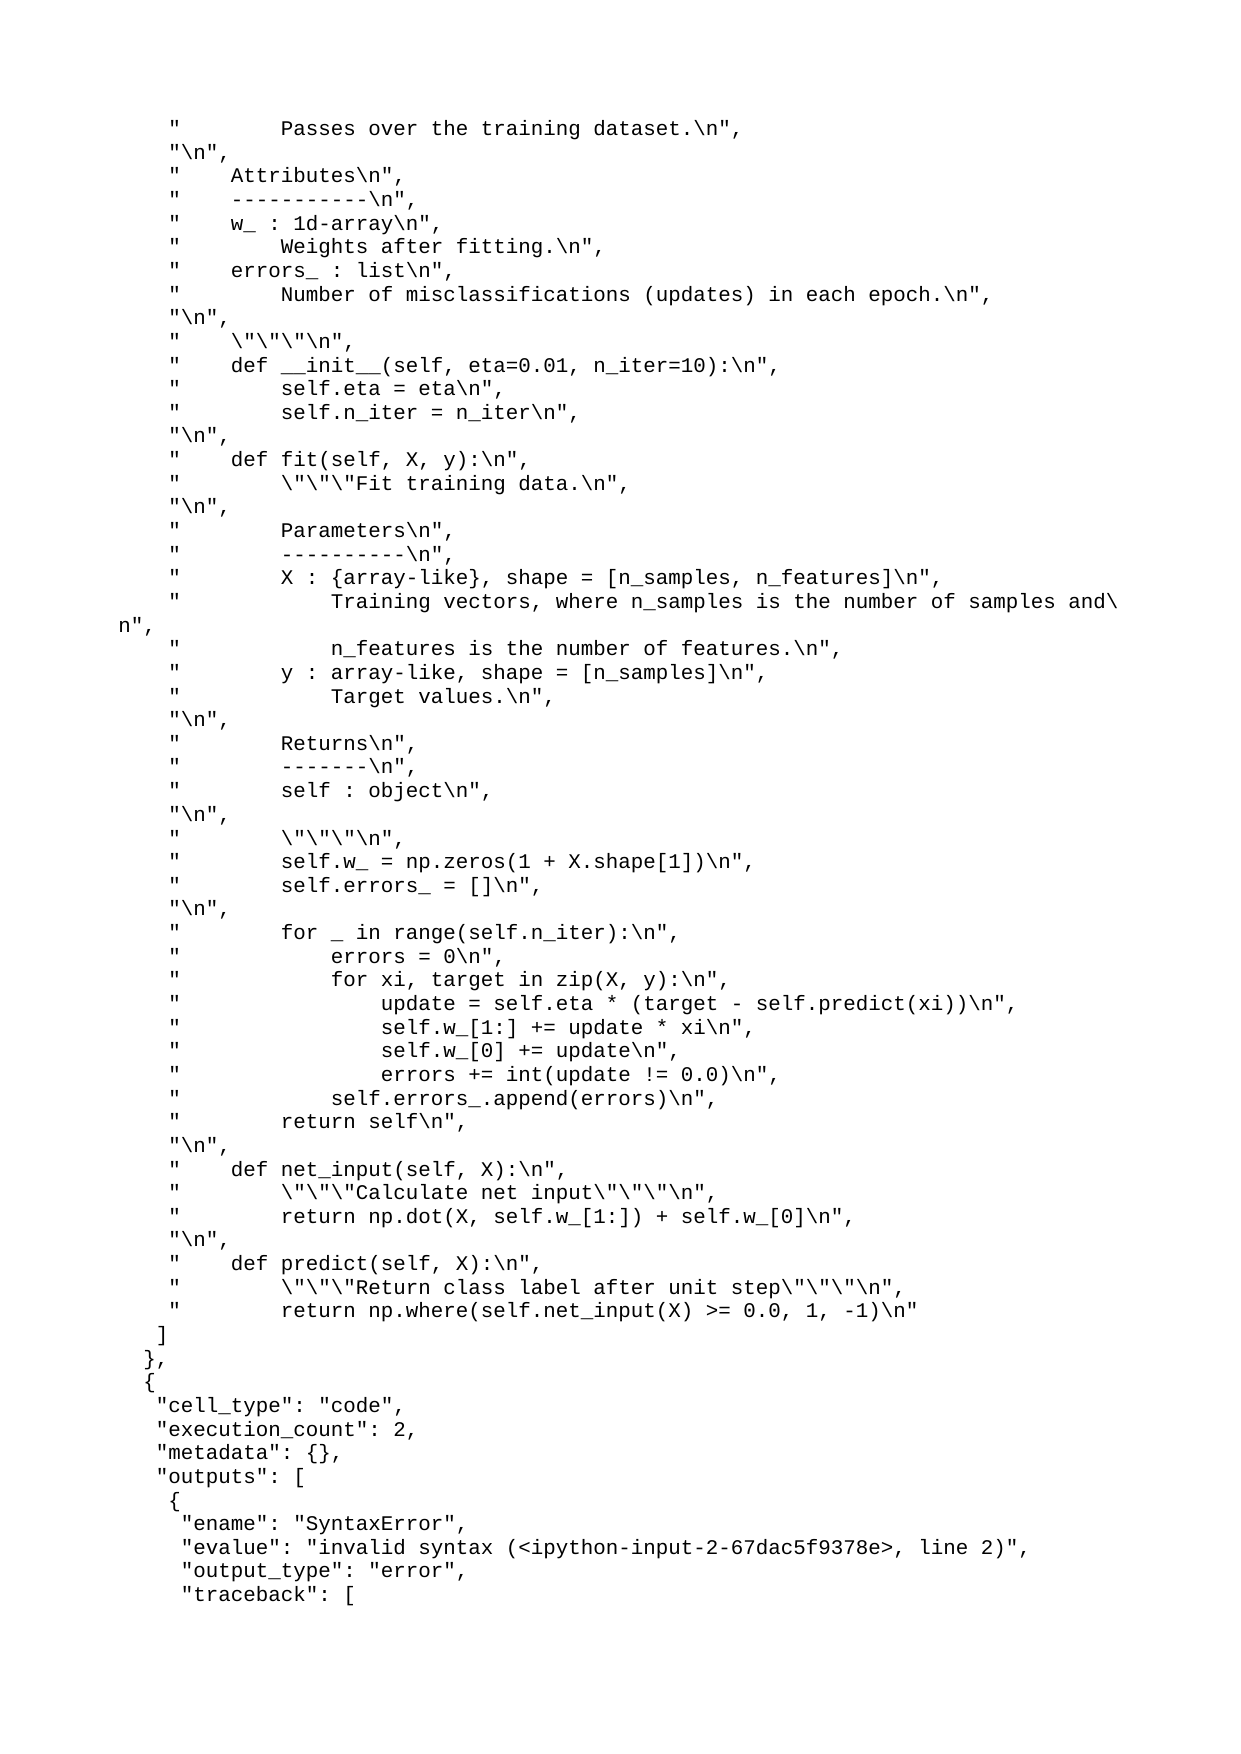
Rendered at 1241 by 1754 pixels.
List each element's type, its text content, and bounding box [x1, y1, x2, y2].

text " update = self.eta * (target - self.predict(xi))\n", [118, 993, 1122, 1017]
text "\n", [118, 804, 1122, 827]
text "output_type": "error", [118, 1561, 1122, 1584]
text "evalue": "invalid syntax (<ipython-input-2-67dac5f9378e>, line 2)", [118, 1537, 1122, 1561]
text "traceback": [ [118, 1584, 1122, 1608]
text "execution_count": 2, [118, 1419, 1122, 1442]
text " Weights after fitting.\n", [118, 236, 1122, 260]
text " Passes over the training dataset.\n", [118, 118, 1122, 142]
text " w_ : 1d-array\n", [118, 213, 1122, 236]
text " self.eta = eta\n", [118, 378, 1122, 402]
text " ----------\n", [118, 544, 1122, 567]
text "outputs": [ [118, 1466, 1122, 1489]
text " y : array-like, shape = [n_samples]\n", [118, 662, 1122, 686]
text { [118, 1489, 1122, 1513]
text " self.errors_ = []\n", [118, 875, 1122, 898]
text " self.w_[1:] += update * xi\n", [118, 1017, 1122, 1040]
text { [118, 1371, 1122, 1395]
text " self.w_ = np.zeros(1 + X.shape[1])\n", [118, 851, 1122, 875]
text "\n", [118, 142, 1122, 165]
text " self.w_[0] += update\n", [118, 1040, 1122, 1064]
text " -------\n", [118, 757, 1122, 780]
text " errors_ : list\n", [118, 260, 1122, 284]
text "\n", [118, 898, 1122, 922]
text "ename": "SyntaxError", [118, 1513, 1122, 1537]
text " \"\"\"Calculate net input\"\"\"\n", [118, 1182, 1122, 1206]
text " errors += int(update != 0.0)\n", [118, 1064, 1122, 1088]
text "\n", [118, 1229, 1122, 1253]
text " return self\n", [118, 1111, 1122, 1135]
text " def net_input(self, X):\n", [118, 1158, 1122, 1182]
text " def __init__(self, eta=0.01, n_iter=10):\n", [118, 354, 1122, 378]
text "\n", [118, 1135, 1122, 1158]
text "\n", [118, 307, 1122, 331]
text " self : object\n", [118, 780, 1122, 804]
text " Returns\n", [118, 733, 1122, 757]
text " Attributes\n", [118, 165, 1122, 189]
text " self.n_iter = n_iter\n", [118, 402, 1122, 426]
text " return np.where(self.net_input(X) >= 0.0, 1, -1)\n" [118, 1300, 1122, 1324]
text " \"\"\"\n", [118, 331, 1122, 354]
text "\n", [118, 496, 1122, 520]
text }, [118, 1348, 1122, 1371]
text " Number of misclassifications (updates) in each epoch.\n", [118, 284, 1122, 307]
text "\n", [118, 709, 1122, 733]
text " \"\"\"Fit training data.\n", [118, 473, 1122, 496]
text " Target values.\n", [118, 686, 1122, 709]
text " errors = 0\n", [118, 946, 1122, 969]
text " def fit(self, X, y):\n", [118, 449, 1122, 473]
text " \"\"\"Return class label after unit step\"\"\"\n", [118, 1277, 1122, 1300]
text "metadata": {}, [118, 1442, 1122, 1466]
text " n_features is the number of features.\n", [118, 638, 1122, 662]
text " Training vectors, where n_samples is the number of samples and\n", [118, 591, 1122, 638]
text "cell_type": "code", [118, 1395, 1122, 1419]
text " def predict(self, X):\n", [118, 1253, 1122, 1277]
text " for _ in range(self.n_iter):\n", [118, 922, 1122, 946]
text " \"\"\"\n", [118, 827, 1122, 851]
text " return np.dot(X, self.w_[1:]) + self.w_[0]\n", [118, 1206, 1122, 1229]
text " for xi, target in zip(X, y):\n", [118, 969, 1122, 993]
text " self.errors_.append(errors)\n", [118, 1088, 1122, 1111]
text " Parameters\n", [118, 520, 1122, 544]
text ] [118, 1324, 1122, 1348]
text " X : {array-like}, shape = [n_samples, n_features]\n", [118, 567, 1122, 591]
text "\n", [118, 426, 1122, 449]
text " -----------\n", [118, 189, 1122, 213]
